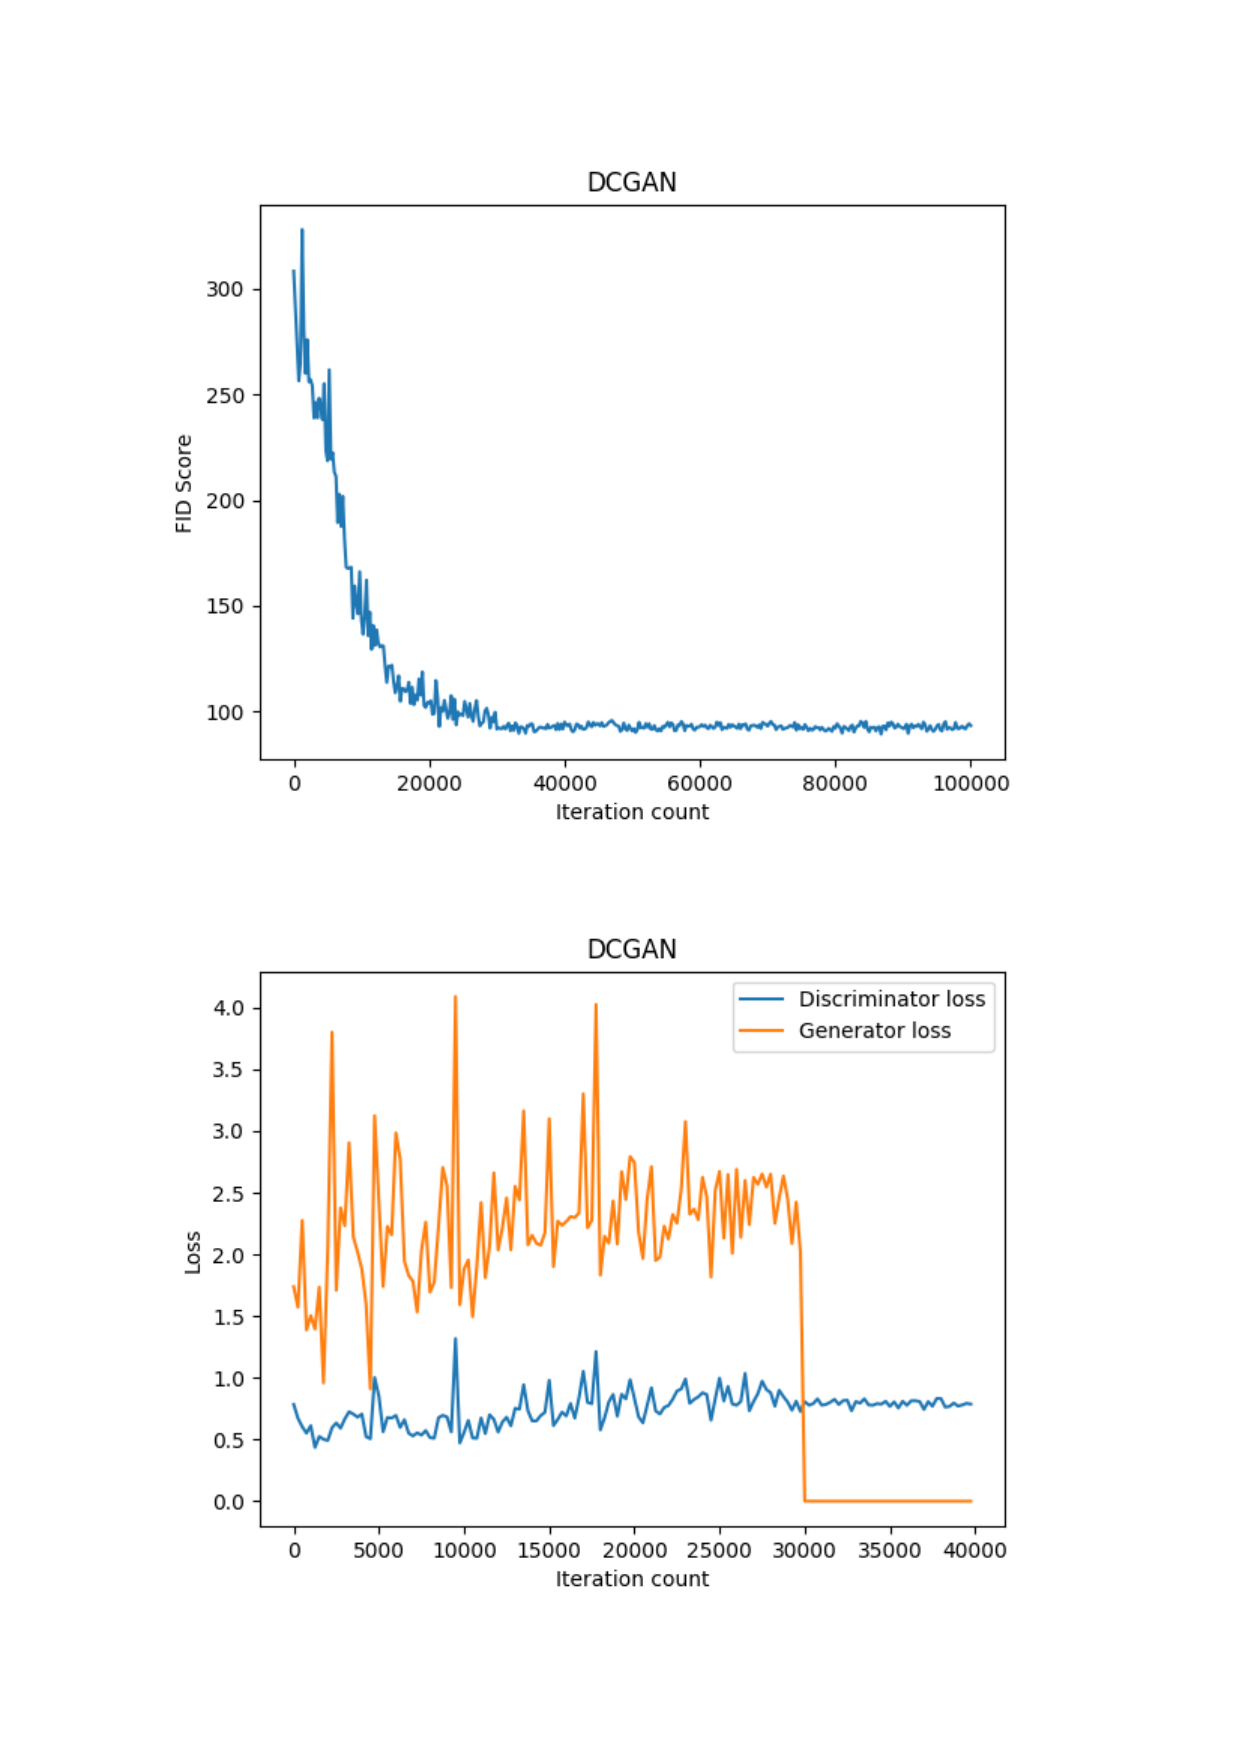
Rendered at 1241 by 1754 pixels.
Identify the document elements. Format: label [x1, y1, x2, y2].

picture [140, 118, 1100, 839]
picture [140, 886, 1100, 1606]
